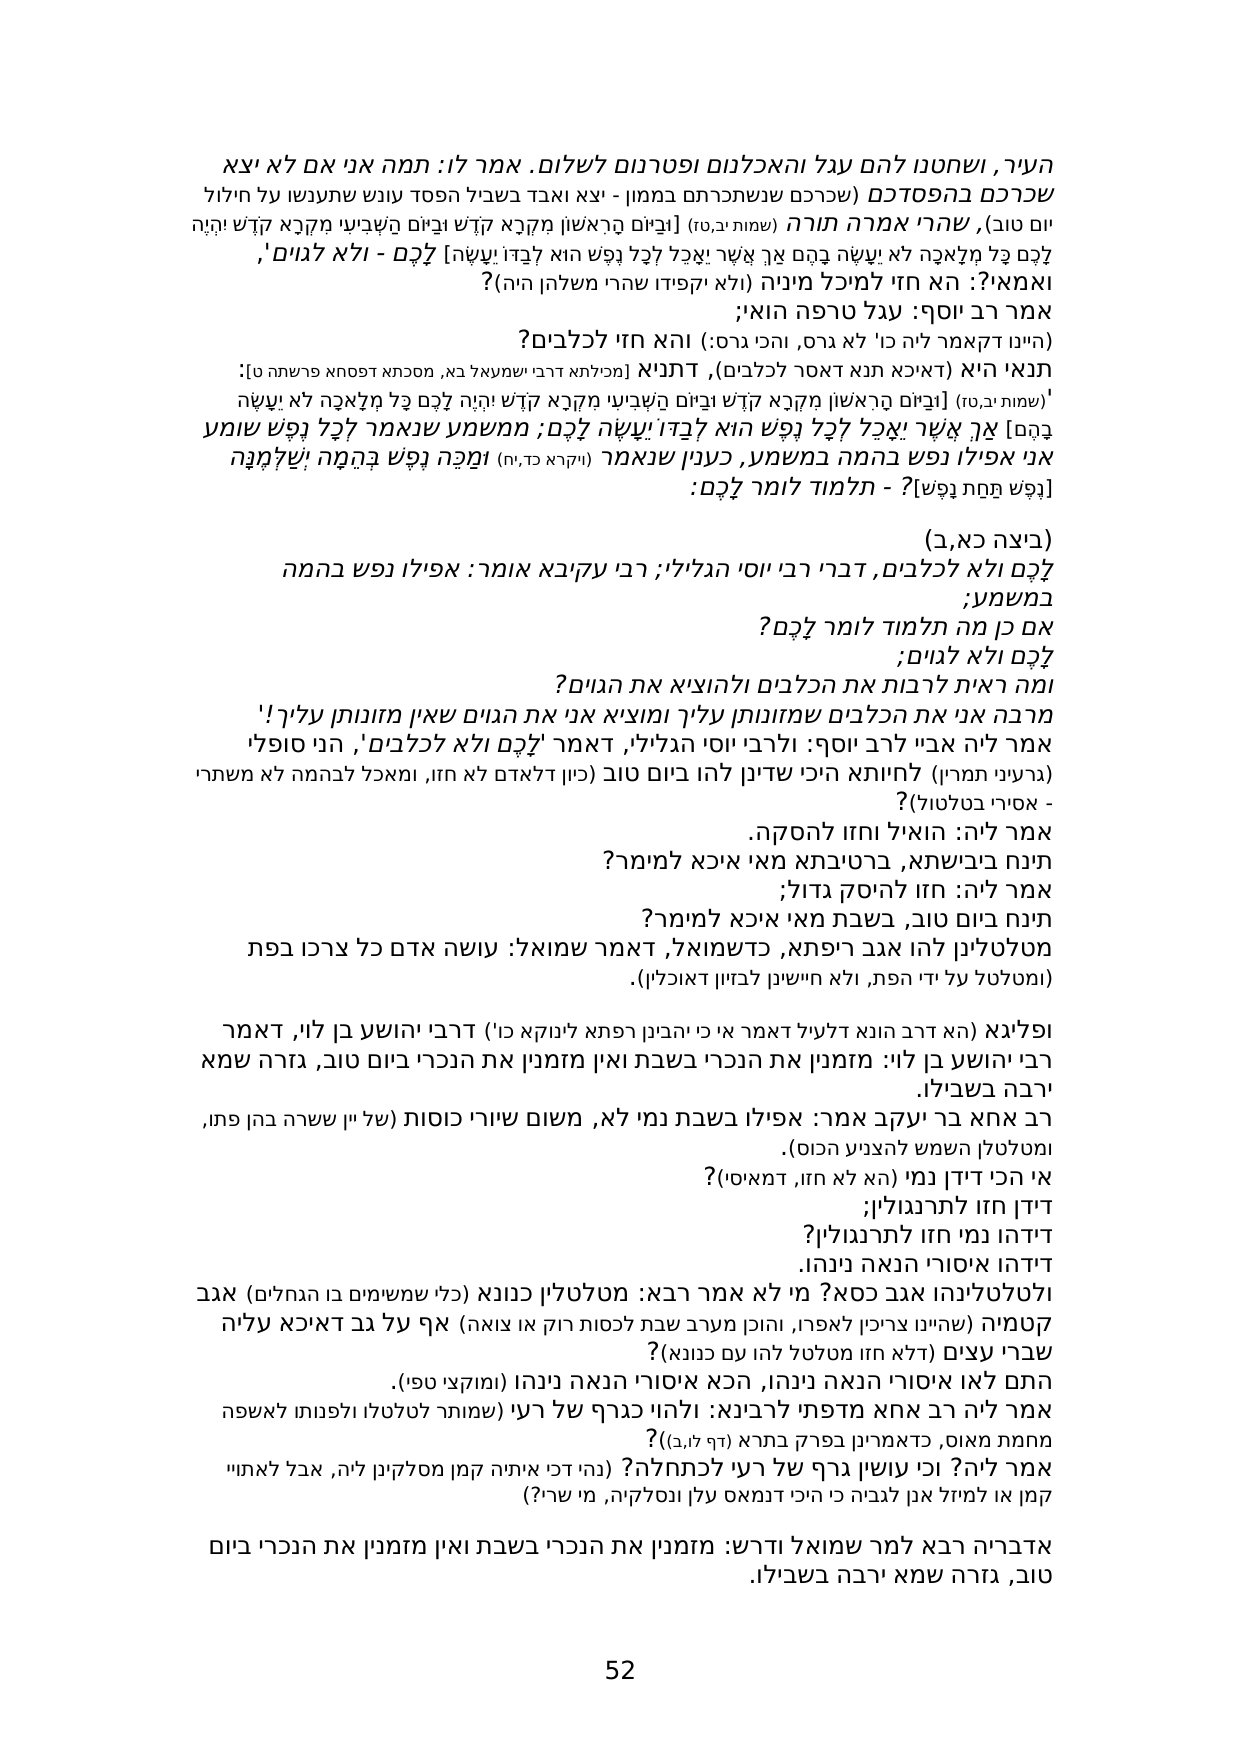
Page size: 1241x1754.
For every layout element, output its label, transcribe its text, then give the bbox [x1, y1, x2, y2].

text אמר רב יוסף: עגל טרפה הואי; [187, 296, 1053, 326]
text ופליגא (הא דרב הונא דלעיל דאמר אי כי יהבינן רפתא לינוקא כו') דרבי יהושע בן לוי, דאמר רבי יהושע בן לוי: מזמנין את הנכרי בשבת ואין מזמנין את הנכרי ביום טוב, גזרה שמא ירבה בשבילו. [187, 1016, 1053, 1103]
text ולטלטלינהו אגב כסא? מי לא אמר רבא: מטלטלין כנונא (כלי שמשימים בו הגחלים) אגב קטמיה (שהיינו צריכין לאפרו, והוכן מערב שבת לכסות רוק או צואה) אף על גב דאיכא עליה שברי עצים (דלא חזו מטלטל להו עם כנונא)? [187, 1278, 1053, 1366]
text אמר ליה אביי לרב יוסף: ולרבי יוסי הגלילי, דאמר 'לָכֶם ולא לכלבים', הני סופלי (גרעיני תמרין) לחיותא היכי שדינן להו ביום טוב (כיון דלאדם לא חזו, ומאכל לבהמה לא משתרי - אסירי בטלטול)? [187, 729, 1053, 817]
text דידהו איסורי הנאה נינהו. [187, 1249, 1053, 1278]
text תינח ביבישתא, ברטיבתא מאי איכא למימר? [187, 846, 1053, 875]
text (ביצה כא,ב) [187, 525, 1053, 554]
text אדבריה רבא למר שמואל ודרש: מזמנין את הנכרי בשבת ואין מזמנין את הנכרי ביום טוב, גזרה שמא ירבה בשבילו. [187, 1531, 1053, 1590]
text תנאי היא (דאיכא תנא דאסר לכלבים), דתניא [מכילתא דרבי ישמעאל בא, מסכתא דפסחא פרשתה ט]: '(שמות יב,טז) [וּבַיּוֹם הָרִאשׁוֹן מִקְרָא קֹדֶשׁ וּבַיּוֹם הַשְּׁבִיעִי מִקְרָא קֹדֶשׁ יִהְיֶה לָכֶם כָּל מְלָאכָה לֹא יֵעָשֶׂה בָהֶם] אַךְ אֲשֶׁר יֵאָכֵל לְכָל נֶפֶשׁ הוּא לְבַדּוֹ יֵעָשֶׂה לָכֶם; ממשמע שנאמר לְכָל נֶפֶשׁ שומע אני אפילו נפש בהמה במשמע, כענין שנאמר (ויקרא כד,יח) וּמַכֵּה נֶפֶשׁ בְּהֵמָה יְשַׁלְּמֶנָּה [נֶפֶשׁ תַּחַת נָפֶשׁ]? - תלמוד לומר לָכֶם: [187, 355, 1053, 501]
text ומה ראית לרבות את הכלבים ולהוציא את הגוים? [187, 671, 1053, 700]
text התם לאו איסורי הנאה נינהו, הכא איסורי הנאה נינהו (ומוקצי טפי). [187, 1366, 1053, 1395]
text אמר ליה: הואיל וחזו להסקה. [187, 817, 1053, 846]
text אמר ליה רב אחא מדפתי לרבינא: ולהוי כגרף של רעי (שמותר לטלטלו ולפנותו לאשפה מחמת מאוס, כדאמרינן בפרק בתרא (דף לו,ב))? [187, 1395, 1053, 1454]
text לָכֶם ולא לגוים; [187, 642, 1053, 671]
text לָכֶם ולא לכלבים, דברי רבי יוסי הגלילי; רבי עקיבא אומר: אפילו נפש בהמה במשמע; [187, 554, 1053, 612]
text (היינו דקאמר ליה כו' לא גרס, והכי גרס:) והא חזי לכלבים? [187, 326, 1053, 355]
text תינח ביום טוב, בשבת מאי איכא למימר? [187, 904, 1053, 933]
text אמר ליה? וכי עושין גרף של רעי לכתחלה? (נהי דכי איתיה קמן מסלקינן ליה, אבל לאתויי קמן או למיזל אנן לגביה כי היכי דנמאס עלן ונסלקיה, מי שרי?) [187, 1454, 1053, 1507]
text העיר, ושחטנו להם עגל והאכלנום ופטרנום לשלום. אמר לו: תמה אני אם לא יצא שכרכם בהפסדכם (שכרכם שנשתכרתם בממון - יצא ואבד בשביל הפסד עונש שתענשו על חילול יום טוב), שהרי אמרה תורה (שמות יב,טז) [וּבַיּוֹם הָרִאשׁוֹן מִקְרָא קֹדֶשׁ וּבַיּוֹם הַשְּׁבִיעִי מִקְרָא קֹדֶשׁ יִהְיֶה לָכֶם כָּל מְלָאכָה לֹא יֵעָשֶׂה בָהֶם אַךְ אֲשֶׁר יֵאָכֵל לְכָל נֶפֶשׁ הוּא לְבַדּוֹ יֵעָשֶׂה] לָכֶם - ולא לגוים', ואמאי?: הא חזי למיכל מיניה (ולא יקפידו שהרי משלהן היה)? [187, 150, 1053, 296]
text אמר ליה: חזו להיסק גדול; [187, 875, 1053, 904]
text מרבה אני את הכלבים שמזונותן עליך ומוציא אני את הגוים שאין מזונותן עליך!' [187, 700, 1053, 729]
text דידן חזו לתרנגולין; [187, 1191, 1053, 1220]
text אם כן מה תלמוד לומר לָכֶם? [187, 612, 1053, 642]
text אי הכי דידן נמי (הא לא חזו, דמאיסי)? [187, 1162, 1053, 1191]
text רב אחא בר יעקב אמר: אפילו בשבת נמי לא, משום שיורי כוסות (של יין ששרה בהן פתו, ומטלטלן השמש להצניע הכוס). [187, 1103, 1053, 1162]
text דידהו נמי חזו לתרנגולין? [187, 1220, 1053, 1249]
text מטלטלינן להו אגב ריפתא, כדשמואל, דאמר שמואל: עושה אדם כל צרכו בפת (ומטלטל על ידי הפת, ולא חיישינן לבזיון דאוכלין). [187, 933, 1053, 992]
